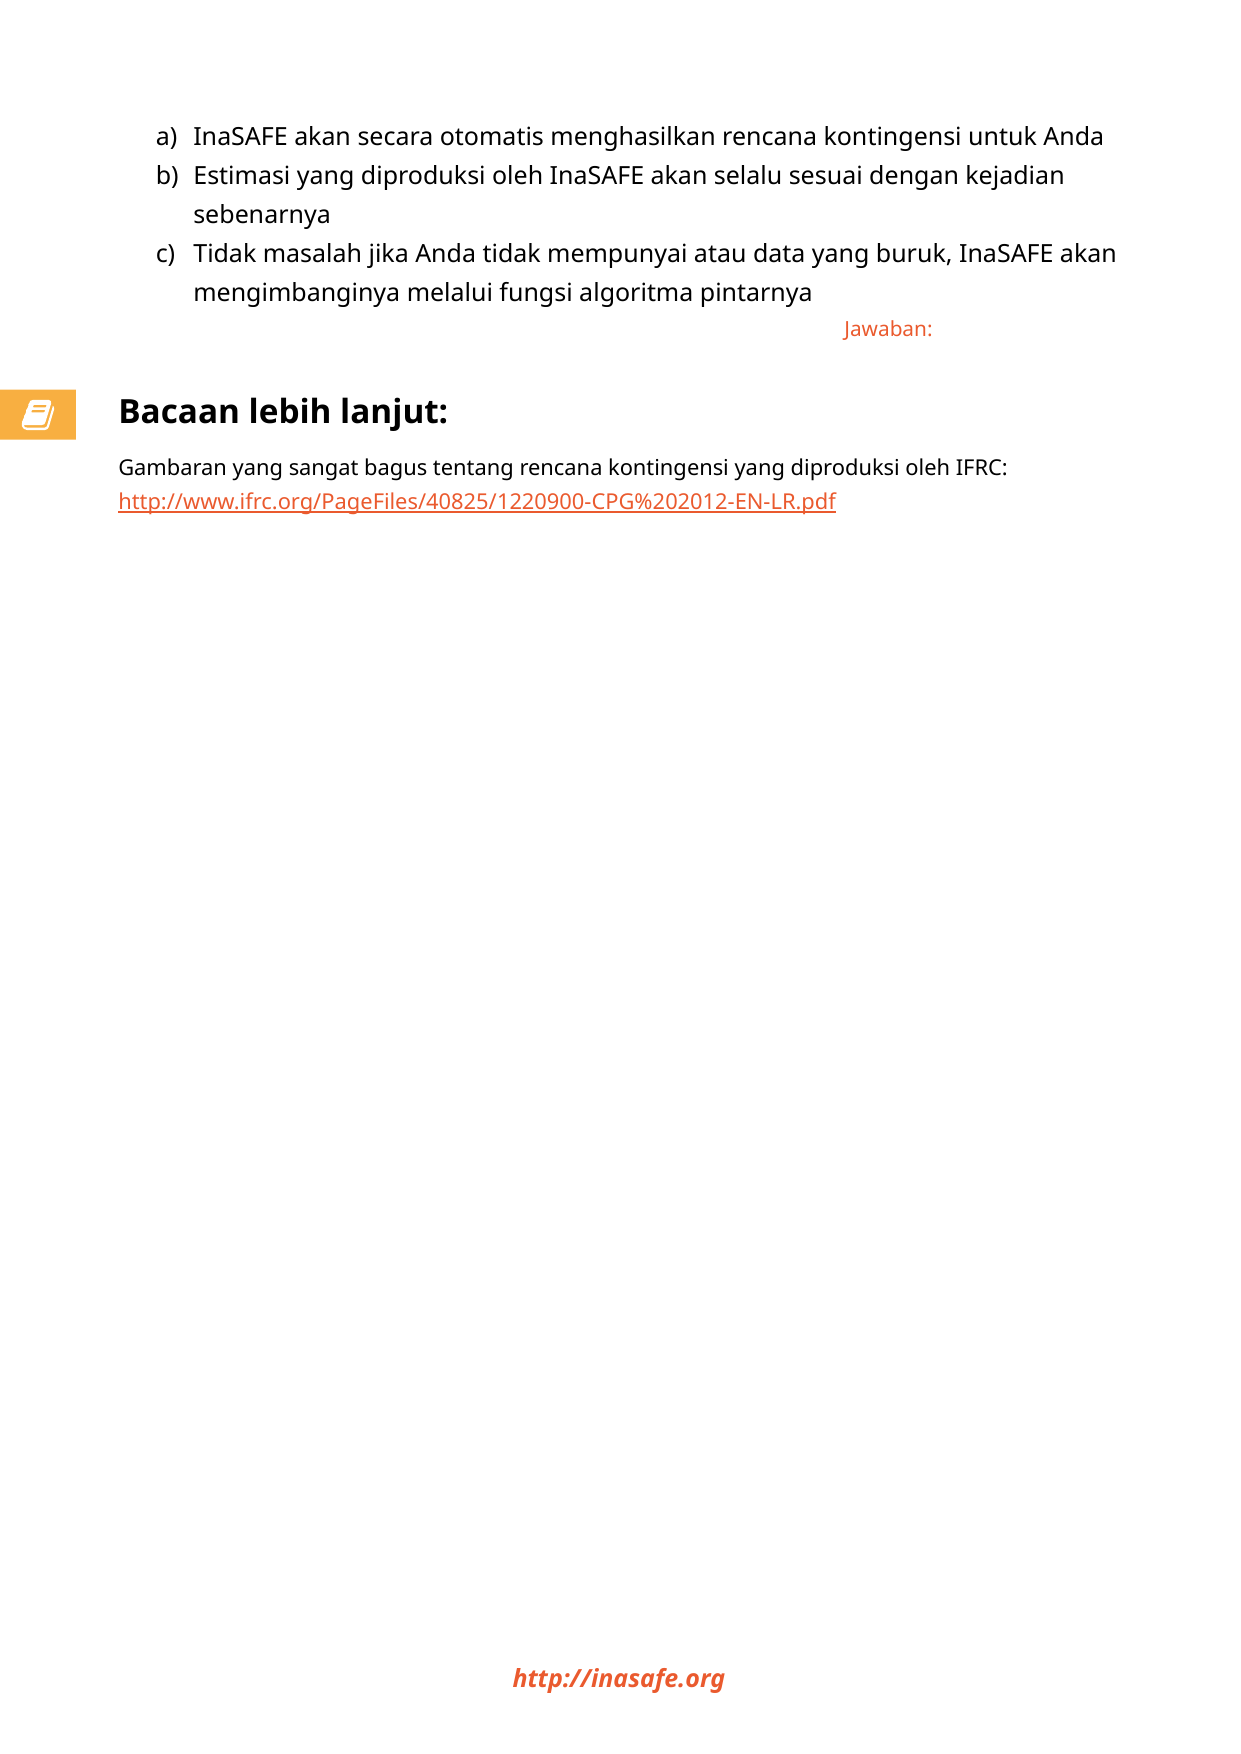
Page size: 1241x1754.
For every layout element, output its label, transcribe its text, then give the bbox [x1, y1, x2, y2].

text Gambaran yang sangat bagus tentang rencana kontingensi yang diproduksi oleh IFRC: http://www.ifrc.org/PageFiles/40825/1220900-CPG%202012-EN-LR.pdf [118, 452, 1122, 516]
list InaSAFE akan secara otomatis menghasilkan rencana kontingensi untuk Anda [156, 118, 1122, 152]
list Estimasi yang diproduksi oleh InaSAFE akan selalu sesuai dengan kejadian sebenarnya [156, 157, 1122, 231]
text Jawaban: [118, 314, 1122, 342]
list Tidak masalah jika Anda tidak mempunyai atau data yang buruk, InaSAFE akan mengimbanginya melalui fungsi algoritma pintarnya [156, 236, 1122, 309]
subtitle Bacaan lebih lanjut: [118, 388, 1122, 434]
